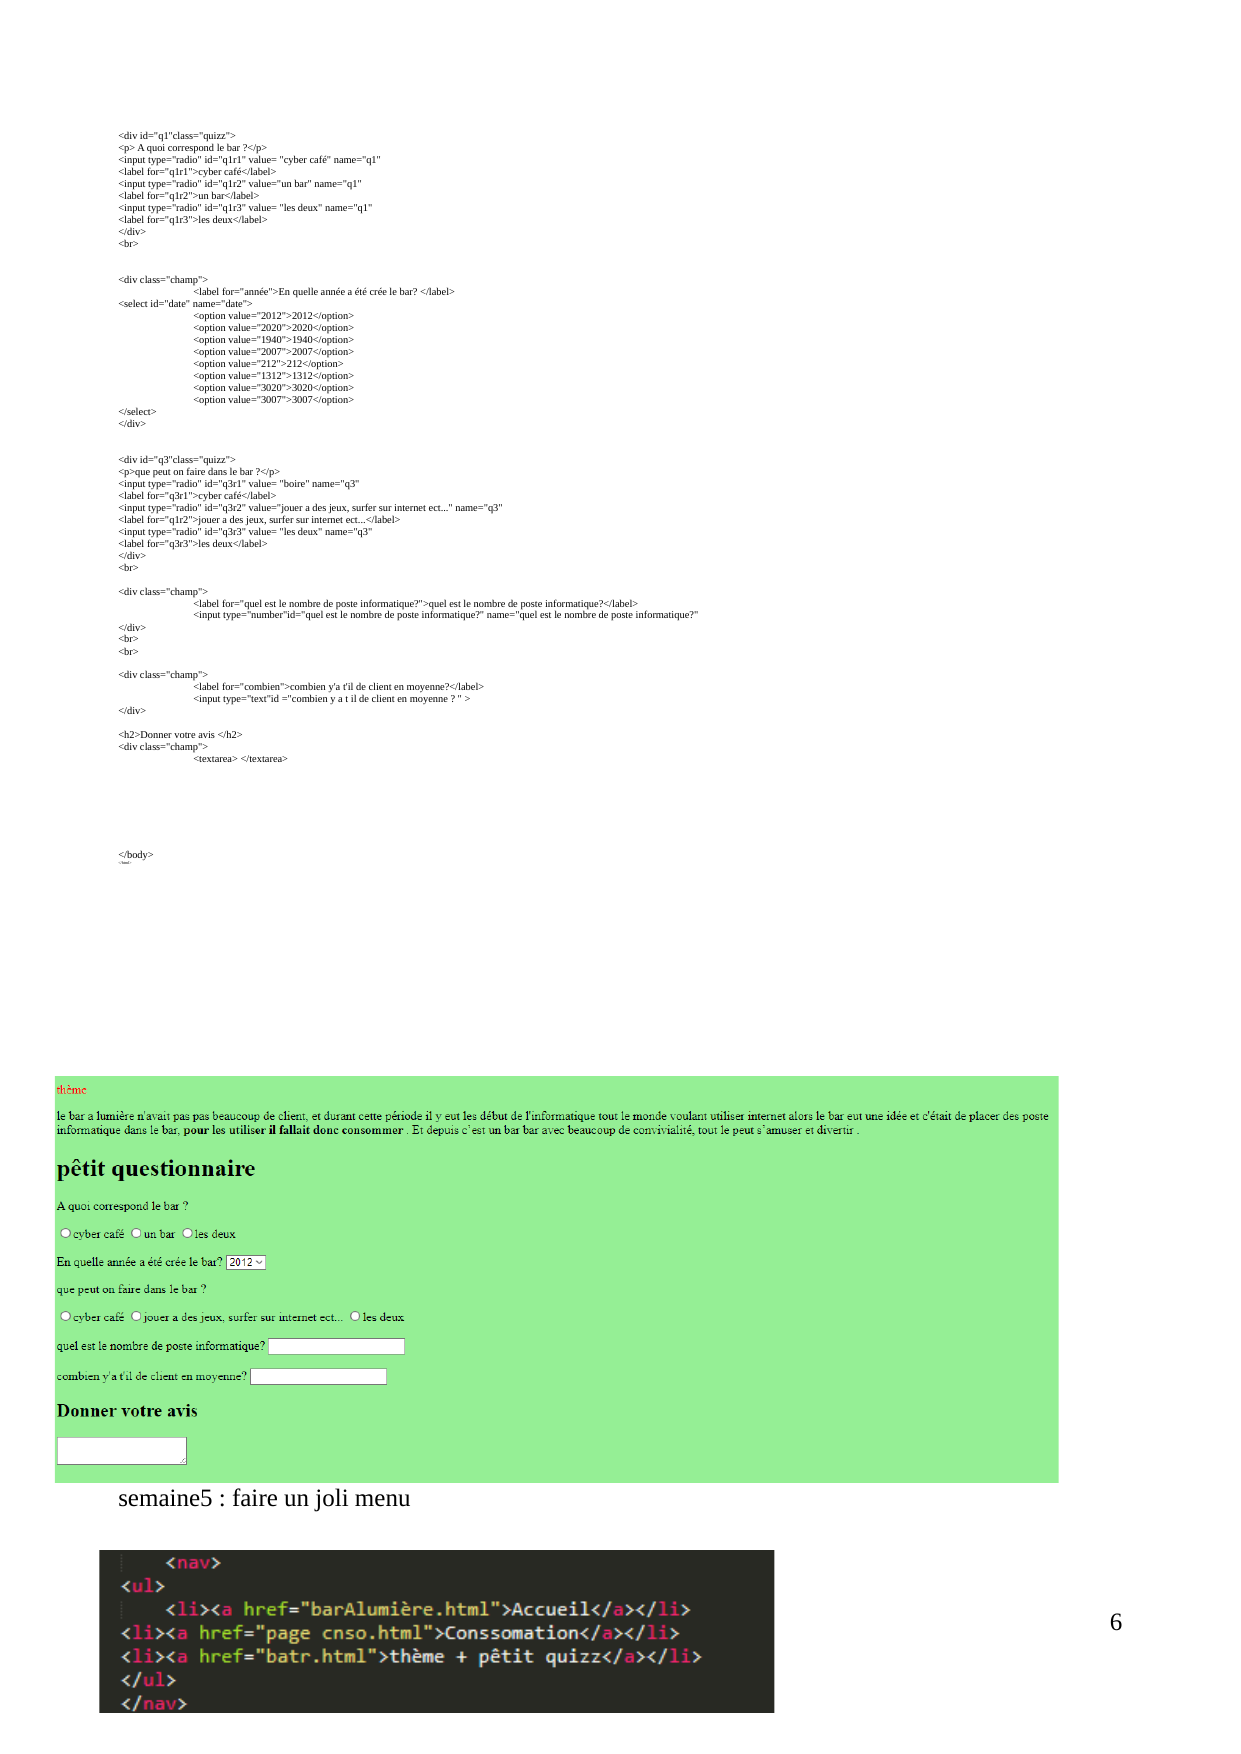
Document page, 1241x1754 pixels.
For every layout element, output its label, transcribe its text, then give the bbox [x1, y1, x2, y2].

text <input type="radio" id="q1r1" value= "cyber café" name="q1" [118, 154, 1122, 166]
text <label for="q1r1">cyber café</label> [118, 166, 1122, 178]
picture [54, 1076, 1059, 1483]
text <textarea> </textarea> [118, 753, 1122, 765]
text <label for="q1r2">un bar</label> [118, 190, 1122, 202]
text <div class="champ"> [118, 274, 1122, 286]
text <input type="radio" id="q3r3" value= "les deux" name="q3" [118, 525, 1122, 537]
text <div class="champ"> [118, 585, 1122, 597]
text semaine5 : faire un joli menu [118, 1096, 1122, 1511]
text <input type="radio" id="q3r1" value= "boire" name="q3" [118, 477, 1122, 489]
text <option value="1940">1940</option> [118, 334, 1122, 346]
text <label for="q1r2">jouer a des jeux, surfer sur internet ect...</label> [118, 513, 1122, 525]
text <div class="champ"> [118, 669, 1122, 681]
text <option value="1312">1312</option> [118, 370, 1122, 382]
text <p>que peut on faire dans le bar ?</p> [118, 466, 1122, 477]
text <input type="radio" id="q1r2" value="un bar" name="q1" [118, 178, 1122, 190]
text <option value="3007">3007</option> [118, 394, 1122, 406]
text </div> [118, 705, 1122, 717]
text <option value="2020">2020</option> [118, 322, 1122, 334]
text <div class="champ"> [118, 741, 1122, 753]
text </body> [118, 849, 1122, 861]
text <option value="2007">2007</option> [118, 346, 1122, 358]
text <option value="3020">3020</option> [118, 382, 1122, 394]
text <label for="combien">combien y'a t'il de client en moyenne?</label> [118, 681, 1122, 693]
text <label for="année">En quelle année a été crée le bar? </label> [118, 286, 1122, 298]
text <option value="212">212</option> [118, 358, 1122, 370]
text </div> [118, 226, 1122, 238]
text <br> [118, 561, 1122, 573]
text <label for="q1r3">les deux</label> [118, 214, 1122, 226]
text <div id="q1"class="quizz"> [118, 130, 1122, 142]
text </div> [118, 418, 1122, 429]
text <input type="radio" id="q3r2" value="jouer a des jeux, surfer sur internet ect..." name="q3" [118, 501, 1122, 513]
text <input type="radio" id="q1r3" value= "les deux" name="q1" [118, 202, 1122, 214]
text <br> [118, 633, 1122, 645]
text </div> [118, 621, 1122, 633]
text <input type="text"id ="combien y a t il de client en moyenne ? " > [118, 693, 1122, 705]
text <br> [118, 238, 1122, 250]
text <br> [118, 645, 1122, 657]
text <label for="quel est le nombre de poste informatique?">quel est le nombre de poste informatique?</label> [118, 597, 1122, 609]
text <input type="number"id="quel est le nombre de poste informatique?" name="quel est le nombre de poste informatique?" [118, 609, 1122, 621]
text <h2>Donner votre avis </h2> [118, 729, 1122, 741]
text <label for="q3r1">cyber café</label> [118, 489, 1122, 501]
text <select id="date" name="date"> [118, 298, 1122, 310]
text <option value="2012">2012</option> [118, 310, 1122, 322]
text </div> [118, 549, 1122, 561]
picture [99, 1550, 775, 1713]
text </html> [118, 861, 1122, 866]
text <p> A quoi correspond le bar ?</p> [118, 142, 1122, 154]
text <div id="q3"class="quizz"> [118, 453, 1122, 466]
text <label for="q3r3">les deux</label> [118, 537, 1122, 549]
text </select> [118, 406, 1122, 418]
